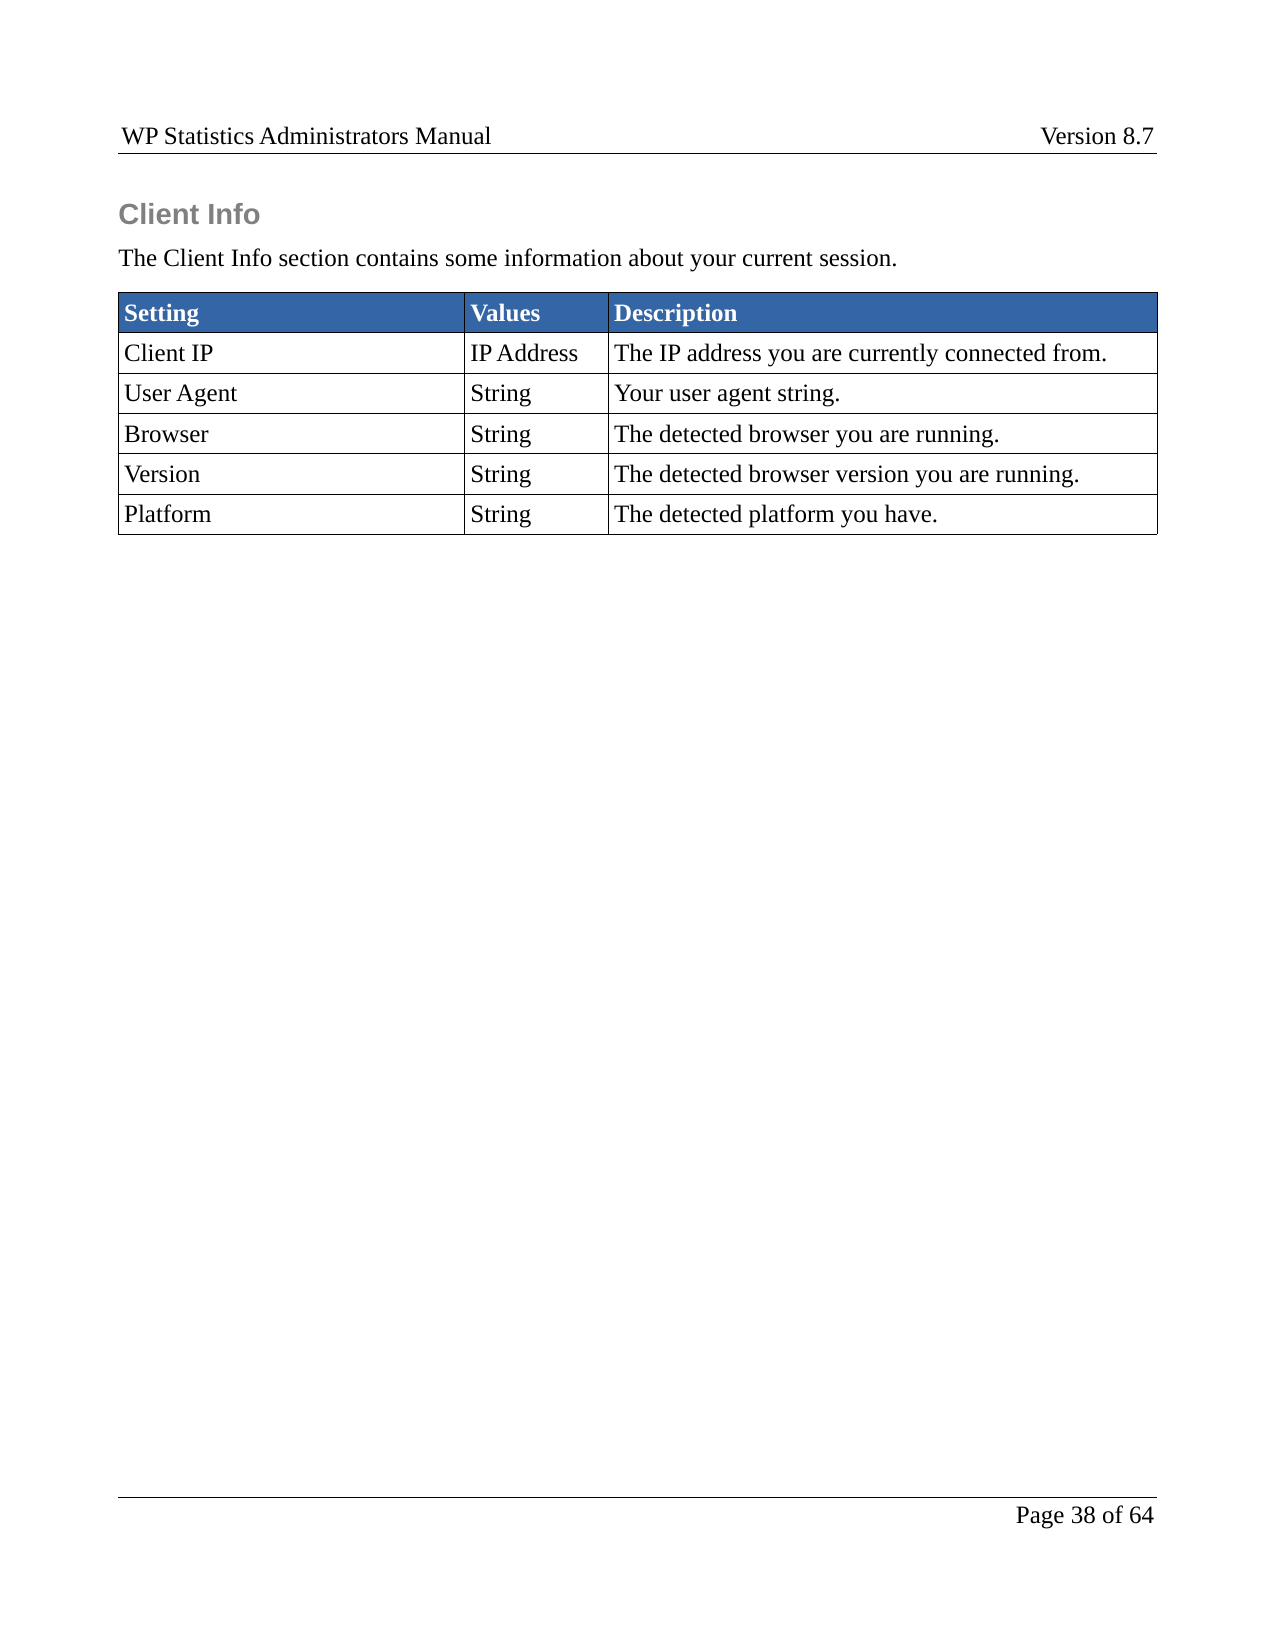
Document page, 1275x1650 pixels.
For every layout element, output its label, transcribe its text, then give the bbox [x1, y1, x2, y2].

table_cell Browser [119, 414, 464, 453]
table_cell String [465, 495, 608, 534]
table_cell String [465, 414, 608, 453]
table_cell The detected browser you are running. [609, 414, 1157, 453]
table_cell String [465, 374, 608, 413]
table_header Description [609, 293, 1157, 332]
table_cell User Agent [119, 374, 464, 413]
table_cell The detected browser version you are running. [609, 454, 1157, 493]
table_cell String [465, 454, 608, 493]
text The Client Info section contains some information about your current session. [118, 243, 1157, 272]
table_cell Platform [119, 495, 464, 534]
table_cell The IP address you are currently connected from. [609, 333, 1157, 373]
table_cell The detected platform you have. [609, 495, 1157, 534]
subtitle Client Info [118, 197, 1157, 230]
table_cell Client IP [119, 333, 464, 373]
table_cell Version [119, 454, 464, 493]
table_header Values [465, 293, 608, 332]
table_cell Your user agent string. [609, 374, 1157, 413]
table_cell IP Address [465, 333, 608, 373]
table_header Setting [119, 293, 464, 332]
